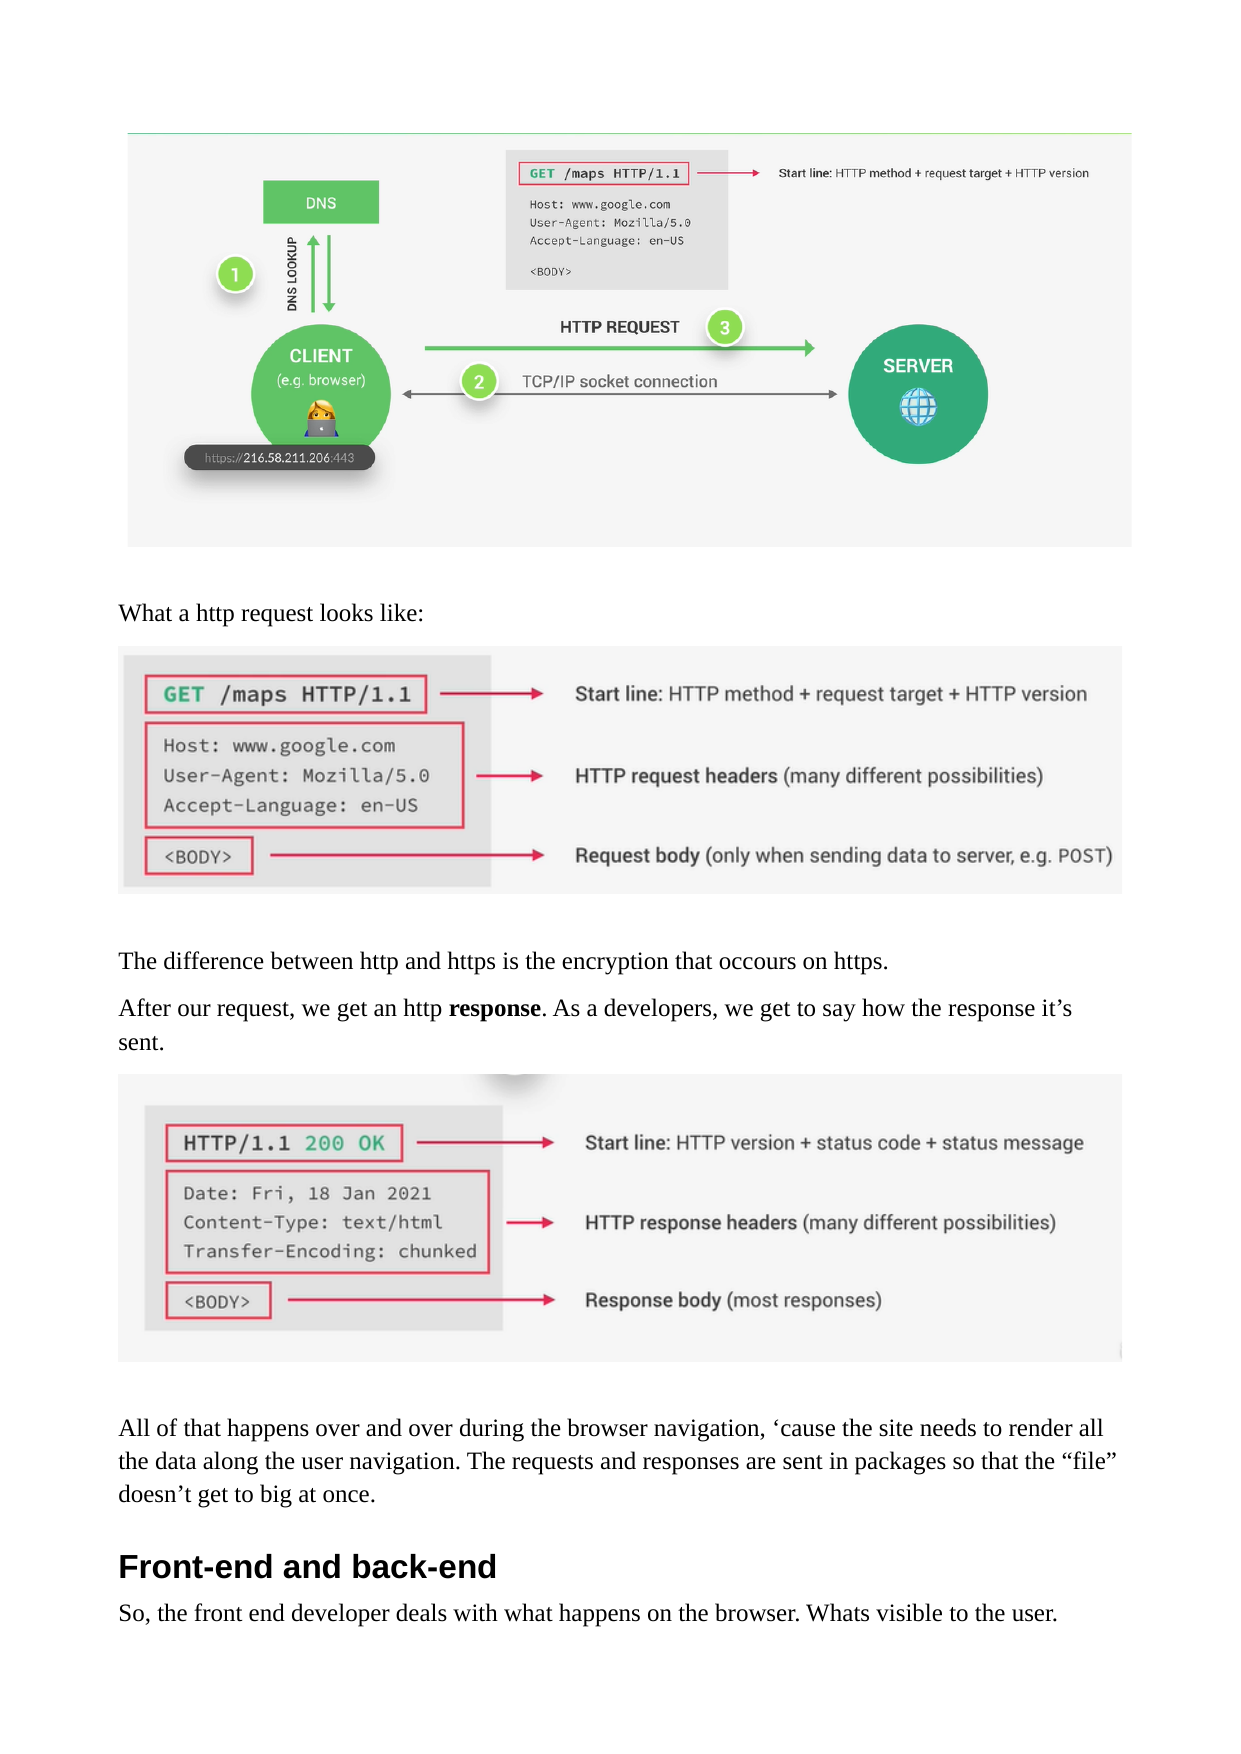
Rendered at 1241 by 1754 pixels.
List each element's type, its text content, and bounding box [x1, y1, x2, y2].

picture [118, 1074, 1123, 1362]
picture [118, 646, 1123, 894]
subtitle Front-end and back-end [118, 1548, 1122, 1586]
text What a http request looks like: [118, 598, 1122, 627]
picture [127, 133, 1132, 547]
text All of that happens over and over during the browser navigation, ‘cause the site needs to render all the data along the user navigation. The requests and responses are sent in packages so that the “file” doesn’t get to big at once. [118, 1413, 1122, 1508]
text So, the front end developer deals with what happens on the browser. Whats visible to the user. [118, 1598, 1122, 1627]
text The difference between http and https is the encryption that occours on https. [118, 946, 1122, 975]
text After our request, we get an http response. As a developers, we get to say how the response it’s sent. [118, 993, 1122, 1055]
